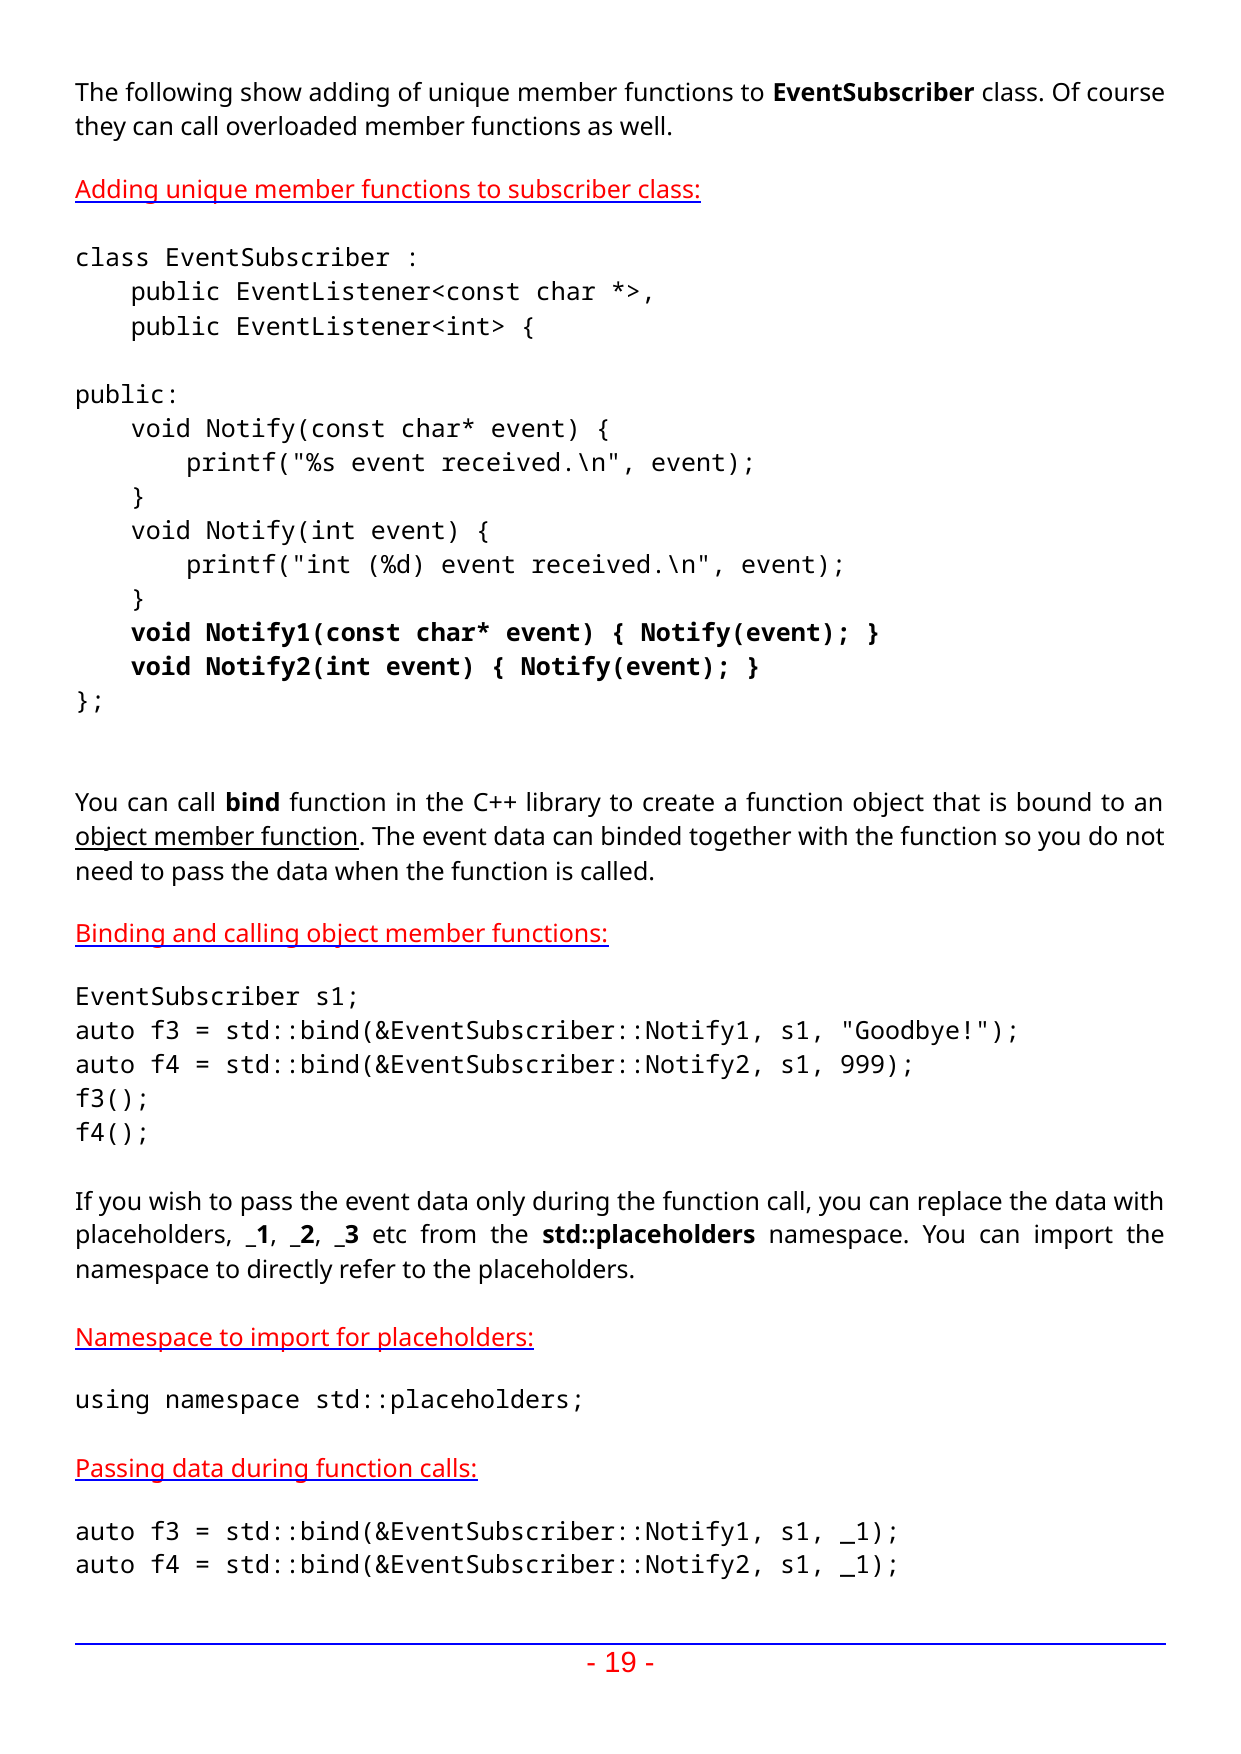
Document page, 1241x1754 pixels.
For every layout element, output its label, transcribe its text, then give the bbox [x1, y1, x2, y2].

text public EventListener<int> { [75, 308, 1166, 342]
text auto f3 = std::bind(&EventSubscriber::Notify1, s1, _1); [75, 1513, 1166, 1547]
text } [75, 581, 1166, 615]
text The following show adding of unique member functions to EventSubscriber class. Of course they can call overloaded member functions as well. [75, 75, 1166, 143]
text }; [75, 683, 1166, 717]
text printf("int (%d) event received.\n", event); [75, 547, 1166, 581]
text f3(); [75, 1081, 1166, 1115]
text printf("%s event received.\n", event); [75, 444, 1166, 478]
text void Notify2(int event) { Notify(event); } [75, 649, 1166, 683]
text using namespace std::placeholders; [75, 1382, 1166, 1416]
text f4(); [75, 1115, 1166, 1149]
text Namespace to import for placeholders: [75, 1319, 1166, 1353]
text If you wish to pass the event data only during the function call, you can replace the data with placeholders, _1, _2, _3 etc from the std::placeholders namespace. You can import the namespace to directly refer to the placeholders. [75, 1183, 1166, 1285]
text void Notify(int event) { [75, 512, 1166, 547]
text Passing data during function calls: [75, 1450, 1166, 1484]
text Adding unique member functions to subscriber class: [75, 172, 1166, 206]
text auto f4 = std::bind(&EventSubscriber::Notify2, s1, _1); [75, 1547, 1166, 1581]
text void Notify(const char* event) { [75, 410, 1166, 444]
text void Notify1(const char* event) { Notify(event); } [75, 615, 1166, 649]
text You can call bind function in the C++ library to create a function object that is bound to an object member function. The event data can binded together with the function so you do not need to pass the data when the function is called. [75, 785, 1166, 887]
text public: [75, 376, 1166, 410]
text auto f3 = std::bind(&EventSubscriber::Notify1, s1, "Goodbye!"); [75, 1013, 1166, 1047]
text class EventSubscriber : [75, 240, 1166, 274]
text } [75, 478, 1166, 512]
text EventSubscriber s1; [75, 979, 1166, 1013]
text public EventListener<const char *>, [75, 274, 1166, 308]
text auto f4 = std::bind(&EventSubscriber::Notify2, s1, 999); [75, 1047, 1166, 1081]
text Binding and calling object member functions: [75, 916, 1166, 950]
